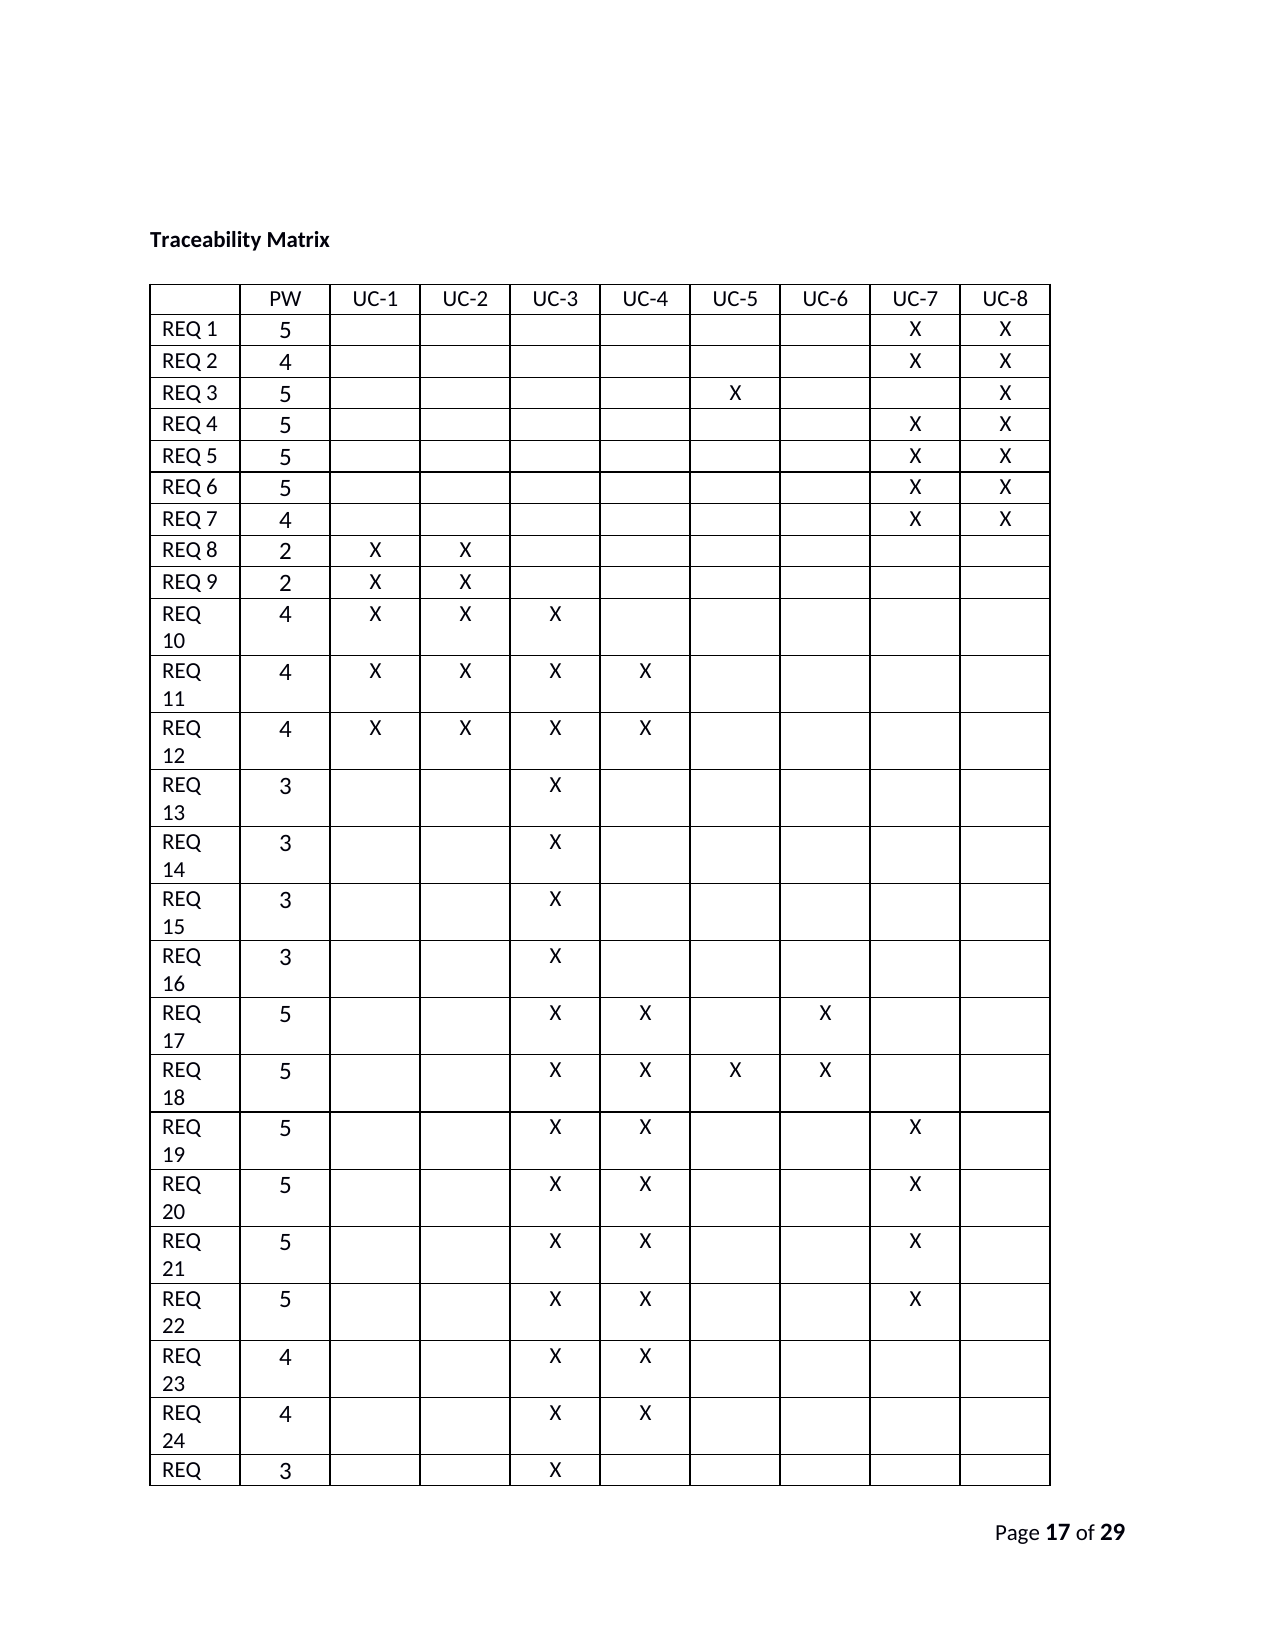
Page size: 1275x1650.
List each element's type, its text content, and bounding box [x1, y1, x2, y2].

table_cell X [961, 441, 1049, 471]
table_cell X [601, 1398, 689, 1454]
table_cell [601, 378, 689, 408]
table_cell [781, 656, 869, 712]
table_cell 4 [241, 656, 329, 712]
table_cell [601, 599, 689, 655]
table_cell [691, 770, 779, 826]
table_cell [871, 1398, 959, 1454]
table_cell X [331, 599, 419, 655]
table_cell X [601, 1284, 689, 1340]
table_cell [601, 1455, 689, 1485]
table_header UC-3 [511, 285, 599, 313]
table_cell [691, 1170, 779, 1226]
table_cell X [871, 1227, 959, 1283]
table_cell 5 [241, 441, 329, 471]
table_cell REQ 16 [151, 941, 239, 997]
table_cell 4 [241, 504, 329, 534]
table_cell [961, 941, 1049, 997]
table_cell [781, 1113, 869, 1168]
table_cell [781, 1284, 869, 1340]
table_cell [421, 827, 509, 883]
table_cell [421, 1055, 509, 1111]
table_cell [691, 884, 779, 940]
table_cell X [871, 409, 959, 440]
table_cell 5 [241, 315, 329, 345]
table_cell 3 [241, 884, 329, 940]
table_cell [961, 536, 1049, 566]
table_cell [691, 941, 779, 997]
table_cell [421, 1113, 509, 1168]
table_cell [781, 441, 869, 471]
table_cell 3 [241, 827, 329, 883]
table_cell [781, 409, 869, 440]
table_cell [421, 473, 509, 503]
table_cell [511, 346, 599, 377]
table_cell X [421, 567, 509, 598]
table_cell [331, 827, 419, 883]
table_cell [421, 1284, 509, 1340]
table_header [151, 285, 239, 313]
table_cell [691, 441, 779, 471]
table_cell X [421, 656, 509, 712]
table_cell X [871, 1170, 959, 1226]
table_cell [421, 998, 509, 1054]
table_cell REQ 15 [151, 884, 239, 940]
table_cell X [601, 1341, 689, 1397]
table_cell [781, 713, 869, 769]
table_cell [781, 1341, 869, 1397]
table_cell [871, 941, 959, 997]
table_cell X [871, 1284, 959, 1340]
table_cell X [871, 473, 959, 503]
table_cell X [511, 1170, 599, 1226]
table_cell REQ 20 [151, 1170, 239, 1226]
table_cell REQ 2 [151, 346, 239, 377]
table_cell [961, 1455, 1049, 1485]
table_cell [781, 346, 869, 377]
table_cell [691, 1227, 779, 1283]
table_cell REQ 1 [151, 315, 239, 345]
table_cell X [511, 1341, 599, 1397]
table_cell [781, 504, 869, 534]
table_cell [601, 567, 689, 598]
table_cell REQ 18 [151, 1055, 239, 1111]
table_cell X [601, 998, 689, 1054]
table_cell REQ 8 [151, 536, 239, 566]
table_cell X [331, 713, 419, 769]
table_cell [691, 656, 779, 712]
table_cell X [421, 713, 509, 769]
table_cell [331, 1055, 419, 1111]
table_cell [691, 315, 779, 345]
table_cell [781, 378, 869, 408]
table_cell [961, 884, 1049, 940]
table_cell [871, 827, 959, 883]
table_cell [421, 409, 509, 440]
table_cell [871, 884, 959, 940]
table_cell 3 [241, 1455, 329, 1485]
table_cell X [421, 599, 509, 655]
table_cell [961, 567, 1049, 598]
table_cell [781, 827, 869, 883]
table_cell [691, 473, 779, 503]
table_cell [691, 567, 779, 598]
table_cell [331, 1113, 419, 1168]
table_cell X [961, 473, 1049, 503]
table_cell [601, 827, 689, 883]
table_cell [511, 409, 599, 440]
table_cell [691, 1455, 779, 1485]
table_cell X [781, 1055, 869, 1111]
table_cell [601, 315, 689, 345]
table_cell [421, 884, 509, 940]
table_cell 5 [241, 409, 329, 440]
table_cell [871, 536, 959, 566]
table_cell [781, 770, 869, 826]
table_cell X [601, 713, 689, 769]
table_cell [871, 998, 959, 1054]
table_cell [691, 536, 779, 566]
table_cell 5 [241, 1170, 329, 1226]
table_cell REQ [151, 1455, 239, 1485]
table_cell X [601, 1055, 689, 1111]
table_cell [961, 599, 1049, 655]
table_cell REQ 22 [151, 1284, 239, 1340]
table_cell X [601, 656, 689, 712]
table_cell [781, 536, 869, 566]
table_cell 3 [241, 941, 329, 997]
table_cell [691, 1113, 779, 1168]
table_cell [781, 567, 869, 598]
table_cell 3 [241, 770, 329, 826]
table_cell [511, 567, 599, 598]
table_cell X [331, 656, 419, 712]
table_cell [691, 409, 779, 440]
table_cell X [871, 504, 959, 534]
table_cell X [961, 315, 1049, 345]
table_cell [421, 1455, 509, 1485]
table_cell [691, 1284, 779, 1340]
table_cell X [421, 536, 509, 566]
table_cell X [961, 409, 1049, 440]
table_cell [871, 1055, 959, 1111]
table_cell [871, 656, 959, 712]
table_cell [601, 504, 689, 534]
table_header UC-4 [601, 285, 689, 313]
table_cell [331, 1398, 419, 1454]
table_cell REQ 7 [151, 504, 239, 534]
table_cell [601, 409, 689, 440]
table_cell [421, 346, 509, 377]
table_cell X [511, 599, 599, 655]
table_cell 4 [241, 346, 329, 377]
table_cell [871, 713, 959, 769]
table_cell [961, 1398, 1049, 1454]
table_cell [691, 504, 779, 534]
table_cell [961, 1113, 1049, 1168]
table_cell [691, 346, 779, 377]
table_cell X [511, 1055, 599, 1111]
table_cell [511, 504, 599, 534]
table_cell [331, 473, 419, 503]
table_cell X [871, 315, 959, 345]
table_cell X [871, 1113, 959, 1168]
table_cell X [781, 998, 869, 1054]
table_cell [781, 473, 869, 503]
table_cell X [511, 941, 599, 997]
table_cell REQ 4 [151, 409, 239, 440]
table_cell [421, 1170, 509, 1226]
table_cell [601, 536, 689, 566]
table_cell X [961, 346, 1049, 377]
table_cell [781, 1227, 869, 1283]
table_cell [331, 441, 419, 471]
table_cell [691, 827, 779, 883]
table_cell [961, 827, 1049, 883]
table_cell [781, 884, 869, 940]
table_cell [421, 441, 509, 471]
table_cell [331, 884, 419, 940]
table_header UC-8 [961, 285, 1049, 313]
table_cell [961, 1341, 1049, 1397]
table_cell X [961, 378, 1049, 408]
table_header UC-6 [781, 285, 869, 313]
table_cell X [691, 378, 779, 408]
table_cell [331, 1170, 419, 1226]
table_cell [781, 315, 869, 345]
table_cell [421, 1227, 509, 1283]
table_cell [601, 346, 689, 377]
table_cell [781, 941, 869, 997]
table_cell REQ 13 [151, 770, 239, 826]
table_cell [511, 378, 599, 408]
table_cell [691, 998, 779, 1054]
table_header PW [241, 285, 329, 313]
table_cell [331, 941, 419, 997]
table_cell [871, 599, 959, 655]
table_cell 5 [241, 1227, 329, 1283]
table_header UC-5 [691, 285, 779, 313]
table_cell [331, 998, 419, 1054]
table_cell [331, 770, 419, 826]
table_cell [961, 1055, 1049, 1111]
table_cell [421, 315, 509, 345]
table_cell [511, 473, 599, 503]
table_cell [421, 941, 509, 997]
table_cell [871, 567, 959, 598]
table_cell [421, 504, 509, 534]
table_cell 5 [241, 473, 329, 503]
table_cell [601, 941, 689, 997]
table_cell X [511, 1227, 599, 1283]
table_cell X [331, 567, 419, 598]
table_cell [691, 1341, 779, 1397]
table_cell REQ 24 [151, 1398, 239, 1454]
table_cell REQ 9 [151, 567, 239, 598]
table_cell X [511, 1113, 599, 1168]
table_cell X [871, 346, 959, 377]
table_cell REQ 17 [151, 998, 239, 1054]
table_cell 5 [241, 998, 329, 1054]
table_header UC-1 [331, 285, 419, 313]
table_cell X [511, 1284, 599, 1340]
table_cell [781, 1170, 869, 1226]
table_cell X [511, 713, 599, 769]
table_cell REQ 3 [151, 378, 239, 408]
table_cell REQ 5 [151, 441, 239, 471]
table_cell REQ 14 [151, 827, 239, 883]
table_cell [421, 770, 509, 826]
table_cell X [511, 656, 599, 712]
table_cell REQ 12 [151, 713, 239, 769]
table_cell [961, 713, 1049, 769]
table_cell [961, 1227, 1049, 1283]
table_cell 4 [241, 1398, 329, 1454]
table_cell [331, 1341, 419, 1397]
table_cell X [601, 1113, 689, 1168]
table_cell 4 [241, 713, 329, 769]
table_cell [871, 770, 959, 826]
table_cell [691, 1398, 779, 1454]
table_cell X [691, 1055, 779, 1111]
table_cell [601, 473, 689, 503]
table_cell X [511, 998, 599, 1054]
table_cell X [601, 1227, 689, 1283]
table_cell [601, 770, 689, 826]
table_cell X [961, 504, 1049, 534]
table_cell [871, 378, 959, 408]
table_cell 4 [241, 1341, 329, 1397]
table_cell REQ 11 [151, 656, 239, 712]
table_cell X [331, 536, 419, 566]
table_cell [781, 599, 869, 655]
table_cell X [511, 827, 599, 883]
table_cell [601, 884, 689, 940]
table_cell [421, 1398, 509, 1454]
table_cell 4 [241, 599, 329, 655]
table_cell X [511, 770, 599, 826]
table_cell [871, 1341, 959, 1397]
table_cell REQ 19 [151, 1113, 239, 1168]
table_cell REQ 10 [151, 599, 239, 655]
table_cell [331, 1227, 419, 1283]
table_cell X [511, 1455, 599, 1485]
table_cell [421, 1341, 509, 1397]
table_header UC-2 [421, 285, 509, 313]
table_cell REQ 21 [151, 1227, 239, 1283]
table_cell X [511, 884, 599, 940]
table_cell [871, 1455, 959, 1485]
table_cell [961, 1284, 1049, 1340]
table_cell [331, 346, 419, 377]
table_cell 2 [241, 536, 329, 566]
table_cell [331, 1455, 419, 1485]
text Traceability Matrix [150, 225, 1125, 253]
table_cell 2 [241, 567, 329, 598]
table_cell [331, 315, 419, 345]
table_cell 5 [241, 378, 329, 408]
table_cell [781, 1398, 869, 1454]
table_cell X [871, 441, 959, 471]
table_cell REQ 23 [151, 1341, 239, 1397]
table_cell X [601, 1170, 689, 1226]
table_cell 5 [241, 1284, 329, 1340]
table_cell [961, 770, 1049, 826]
table_cell X [511, 1398, 599, 1454]
table_cell [331, 378, 419, 408]
table_cell [781, 1455, 869, 1485]
table_cell [511, 536, 599, 566]
table_cell [331, 1284, 419, 1340]
table_cell [331, 409, 419, 440]
table_cell [601, 441, 689, 471]
table_cell 5 [241, 1113, 329, 1168]
table_header UC-7 [871, 285, 959, 313]
table_cell [961, 998, 1049, 1054]
table_cell REQ 6 [151, 473, 239, 503]
table_cell 5 [241, 1055, 329, 1111]
table_cell [691, 599, 779, 655]
table_cell [961, 656, 1049, 712]
table_cell [331, 504, 419, 534]
table_cell [511, 315, 599, 345]
table_cell [421, 378, 509, 408]
table_cell [511, 441, 599, 471]
table_cell [691, 713, 779, 769]
table_cell [961, 1170, 1049, 1226]
